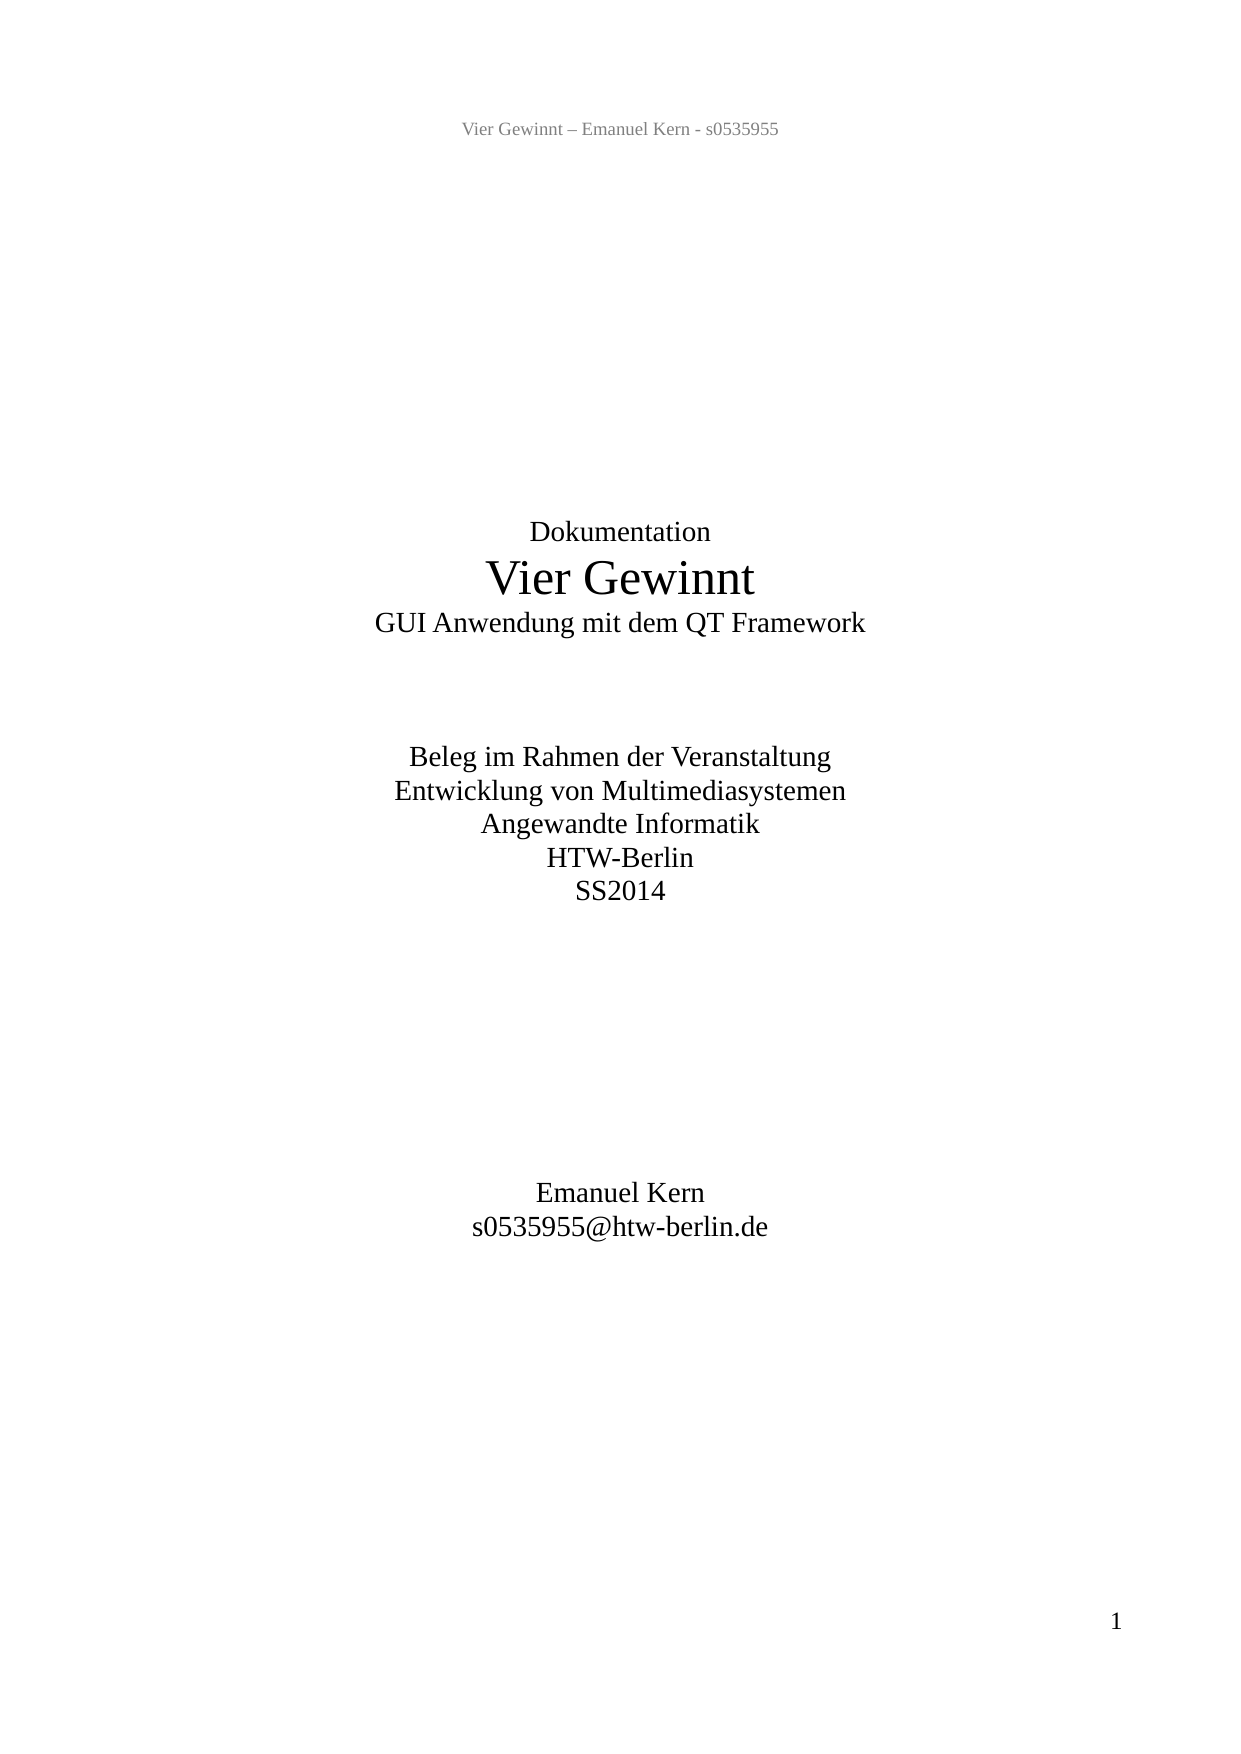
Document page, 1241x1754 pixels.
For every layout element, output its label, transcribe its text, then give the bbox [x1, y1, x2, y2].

text GUI Anwendung mit dem QT Framework [118, 605, 1122, 639]
text Entwicklung von Multimediasystemen [118, 773, 1122, 806]
text SS2014 [118, 873, 1122, 907]
text HTW-Berlin [118, 840, 1122, 873]
text Beleg im Rahmen der Veranstaltung [118, 739, 1122, 773]
text Dokumentation [118, 514, 1122, 548]
text s0535955@htw-berlin.de [118, 1209, 1122, 1242]
text Vier Gewinnt [118, 548, 1122, 605]
text Angewandte Informatik [118, 806, 1122, 840]
text Emanuel Kern [118, 1175, 1122, 1209]
